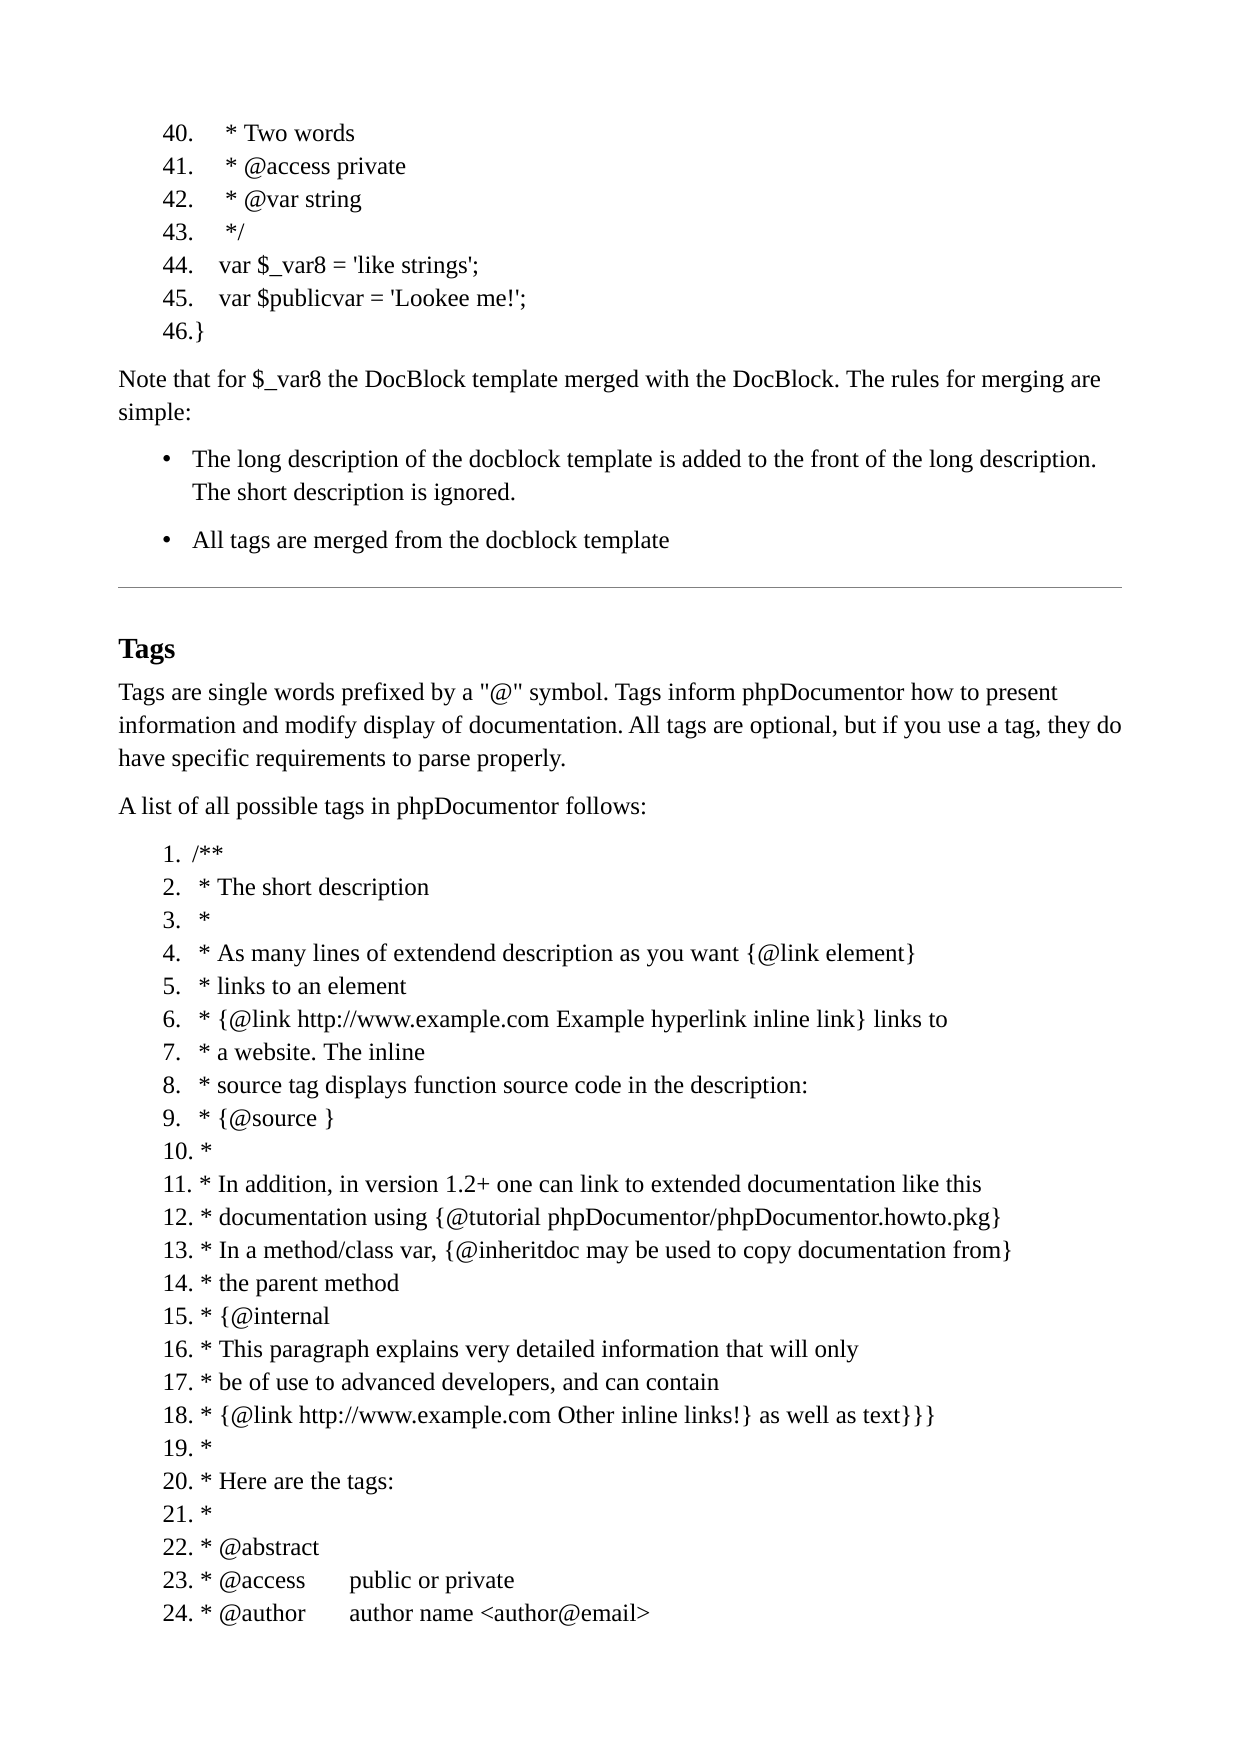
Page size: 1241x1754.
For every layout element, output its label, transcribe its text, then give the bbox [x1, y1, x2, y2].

list * In a method/class var, {@inheritdoc may be used to copy documentation from} [162, 1235, 1122, 1264]
list * {@internal [162, 1301, 1122, 1330]
list * @abstract [162, 1532, 1122, 1561]
list The long description of the docblock template is added to the front of the long description. The short description is ignored. [162, 444, 1122, 506]
list * Here are the tags: [162, 1466, 1122, 1495]
list * {@link http://www.example.com Other inline links!} as well as text}}} [162, 1400, 1122, 1429]
list * Two words [162, 118, 1122, 147]
list * {@link http://www.example.com Example hyperlink inline link} links to [162, 1004, 1122, 1033]
text Tags are single words prefixed by a "@" symbol. Tags inform phpDocumentor how to present information and modify display of documentation. All tags are optional, but if you use a tag, they do have specific requirements to parse properly. [118, 677, 1122, 772]
text Note that for $_var8 the DocBlock template merged with the DocBlock. The rules for merging are simple: [118, 364, 1122, 426]
list * In addition, in version 1.2+ one can link to extended documentation like this [162, 1169, 1122, 1198]
list * documentation using {@tutorial phpDocumentor/phpDocumentor.howto.pkg} [162, 1202, 1122, 1231]
text A list of all possible tags in phpDocumentor follows: [118, 791, 1122, 820]
list } [162, 316, 1122, 345]
list * As many lines of extendend description as you want {@link element} [162, 938, 1122, 967]
list * [162, 1433, 1122, 1462]
list All tags are merged from the docblock template [162, 525, 1122, 554]
list * This paragraph explains very detailed information that will only [162, 1334, 1122, 1363]
list var $publicvar = 'Lookee me!'; [162, 283, 1122, 312]
list * source tag displays function source code in the description: [162, 1070, 1122, 1099]
list * @author author name <author@email> [162, 1598, 1122, 1627]
list var $_var8 = 'like strings'; [162, 250, 1122, 279]
list * @access public or private [162, 1565, 1122, 1594]
list * a website. The inline [162, 1037, 1122, 1066]
list * @access private [162, 151, 1122, 180]
list * be of use to advanced developers, and can contain [162, 1367, 1122, 1396]
list * links to an element [162, 971, 1122, 999]
list * {@source } [162, 1103, 1122, 1132]
list * The short description [162, 872, 1122, 901]
list * [162, 905, 1122, 933]
list * the parent method [162, 1268, 1122, 1297]
subtitle Tags [118, 631, 1122, 665]
list */ [162, 217, 1122, 246]
list * [162, 1499, 1122, 1528]
list /** [162, 839, 1122, 867]
list * [162, 1136, 1122, 1165]
list * @var string [162, 184, 1122, 213]
